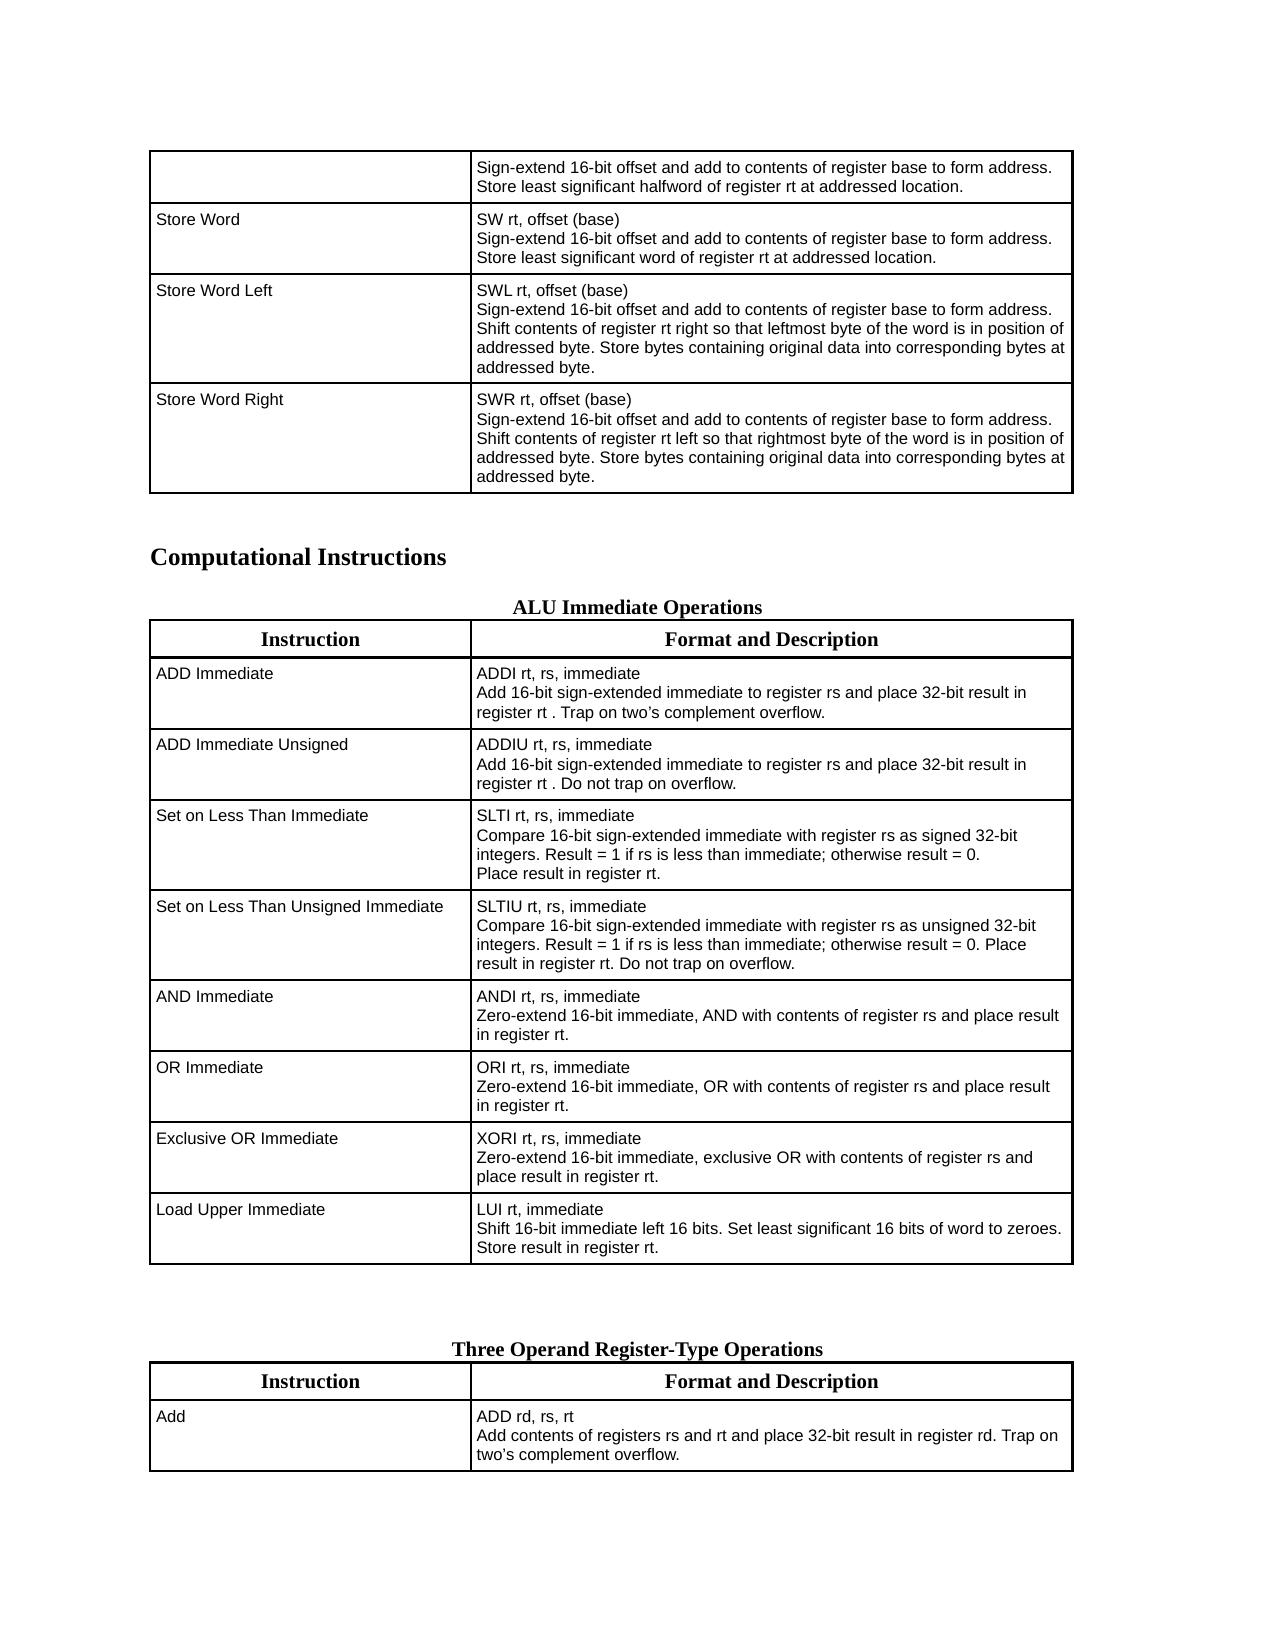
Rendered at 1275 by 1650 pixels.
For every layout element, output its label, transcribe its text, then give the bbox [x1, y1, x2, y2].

subtitle Computational Instructions [150, 542, 1125, 571]
table_header Instruction [151, 621, 470, 656]
table_cell SWR rt, offset (base) Sign-extend 16-bit offset and add to contents of register base to form address. Shift contents of register rt left so that rightmost byte of the word is in position of addressed byte. Store bytes containing original data into corresponding bytes at addressed byte. [472, 384, 1071, 492]
table_header Instruction [151, 1364, 470, 1399]
table_header Format and Description [472, 1364, 1071, 1399]
table_cell Sign-extend 16-bit offset and add to contents of register base to form address. Store least significant halfword of register rt at addressed location. [472, 152, 1071, 202]
table_cell ADD Immediate Unsigned [151, 730, 470, 798]
table_cell ADD rd, rs, rt Add contents of registers rs and rt and place 32-bit result in register rd. Trap on two’s complement overflow. [472, 1401, 1071, 1470]
subtitle Three Operand Register-Type Operations [150, 1337, 1125, 1361]
subtitle ALU Immediate Operations [150, 595, 1125, 619]
table_cell SLTIU rt, rs, immediate Compare 16-bit sign-extended immediate with register rs as unsigned 32-bit integers. Result = 1 if rs is less than immediate; otherwise result = 0. Place result in register rt. Do not trap on overflow. [472, 891, 1071, 979]
table_cell SWL rt, offset (base) Sign-extend 16-bit offset and add to contents of register base to form address. Shift contents of register rt right so that leftmost byte of the word is in position of addressed byte. Store bytes containing original data into corresponding bytes at addressed byte. [472, 275, 1071, 382]
table_cell ORI rt, rs, immediate Zero-extend 16-bit immediate, OR with contents of register rs and place result in register rt. [472, 1052, 1071, 1121]
table_cell OR Immediate [151, 1052, 470, 1121]
table_cell Store Word [151, 204, 470, 273]
table_cell ADD Immediate [151, 659, 470, 727]
table_cell SW rt, offset (base) Sign-extend 16-bit offset and add to contents of register base to form address. Store least significant word of register rt at addressed location. [472, 204, 1071, 273]
table_cell Set on Less Than Immediate [151, 801, 470, 889]
table_cell Add [151, 1401, 470, 1470]
table_cell Load Upper Immediate [151, 1194, 470, 1263]
table_cell ADDIU rt, rs, immediate Add 16-bit sign-extended immediate to register rs and place 32-bit result in register rt . Do not trap on overflow. [472, 730, 1071, 798]
table_cell XORI rt, rs, immediate Zero-extend 16-bit immediate, exclusive OR with contents of register rs and place result in register rt. [472, 1123, 1071, 1192]
table_cell AND Immediate [151, 981, 470, 1050]
table_cell LUI rt, immediate Shift 16-bit immediate left 16 bits. Set least significant 16 bits of word to zeroes. Store result in register rt. [472, 1194, 1071, 1263]
table_header Format and Description [472, 621, 1071, 656]
table_cell Set on Less Than Unsigned Immediate [151, 891, 470, 979]
table_cell ANDI rt, rs, immediate Zero-extend 16-bit immediate, AND with contents of register rs and place result in register rt. [472, 981, 1071, 1050]
table_cell Store Word Left [151, 275, 470, 382]
table_cell Store Word Right [151, 384, 470, 492]
table_cell Exclusive OR Immediate [151, 1123, 470, 1192]
table_cell ADDI rt, rs, immediate Add 16-bit sign-extended immediate to register rs and place 32-bit result in register rt . Trap on two’s complement overflow. [472, 659, 1071, 727]
table_cell [151, 152, 470, 202]
table_cell SLTI rt, rs, immediate Compare 16-bit sign-extended immediate with register rs as signed 32-bit integers. Result = 1 if rs is less than immediate; otherwise result = 0. Place result in register rt. [472, 801, 1071, 889]
